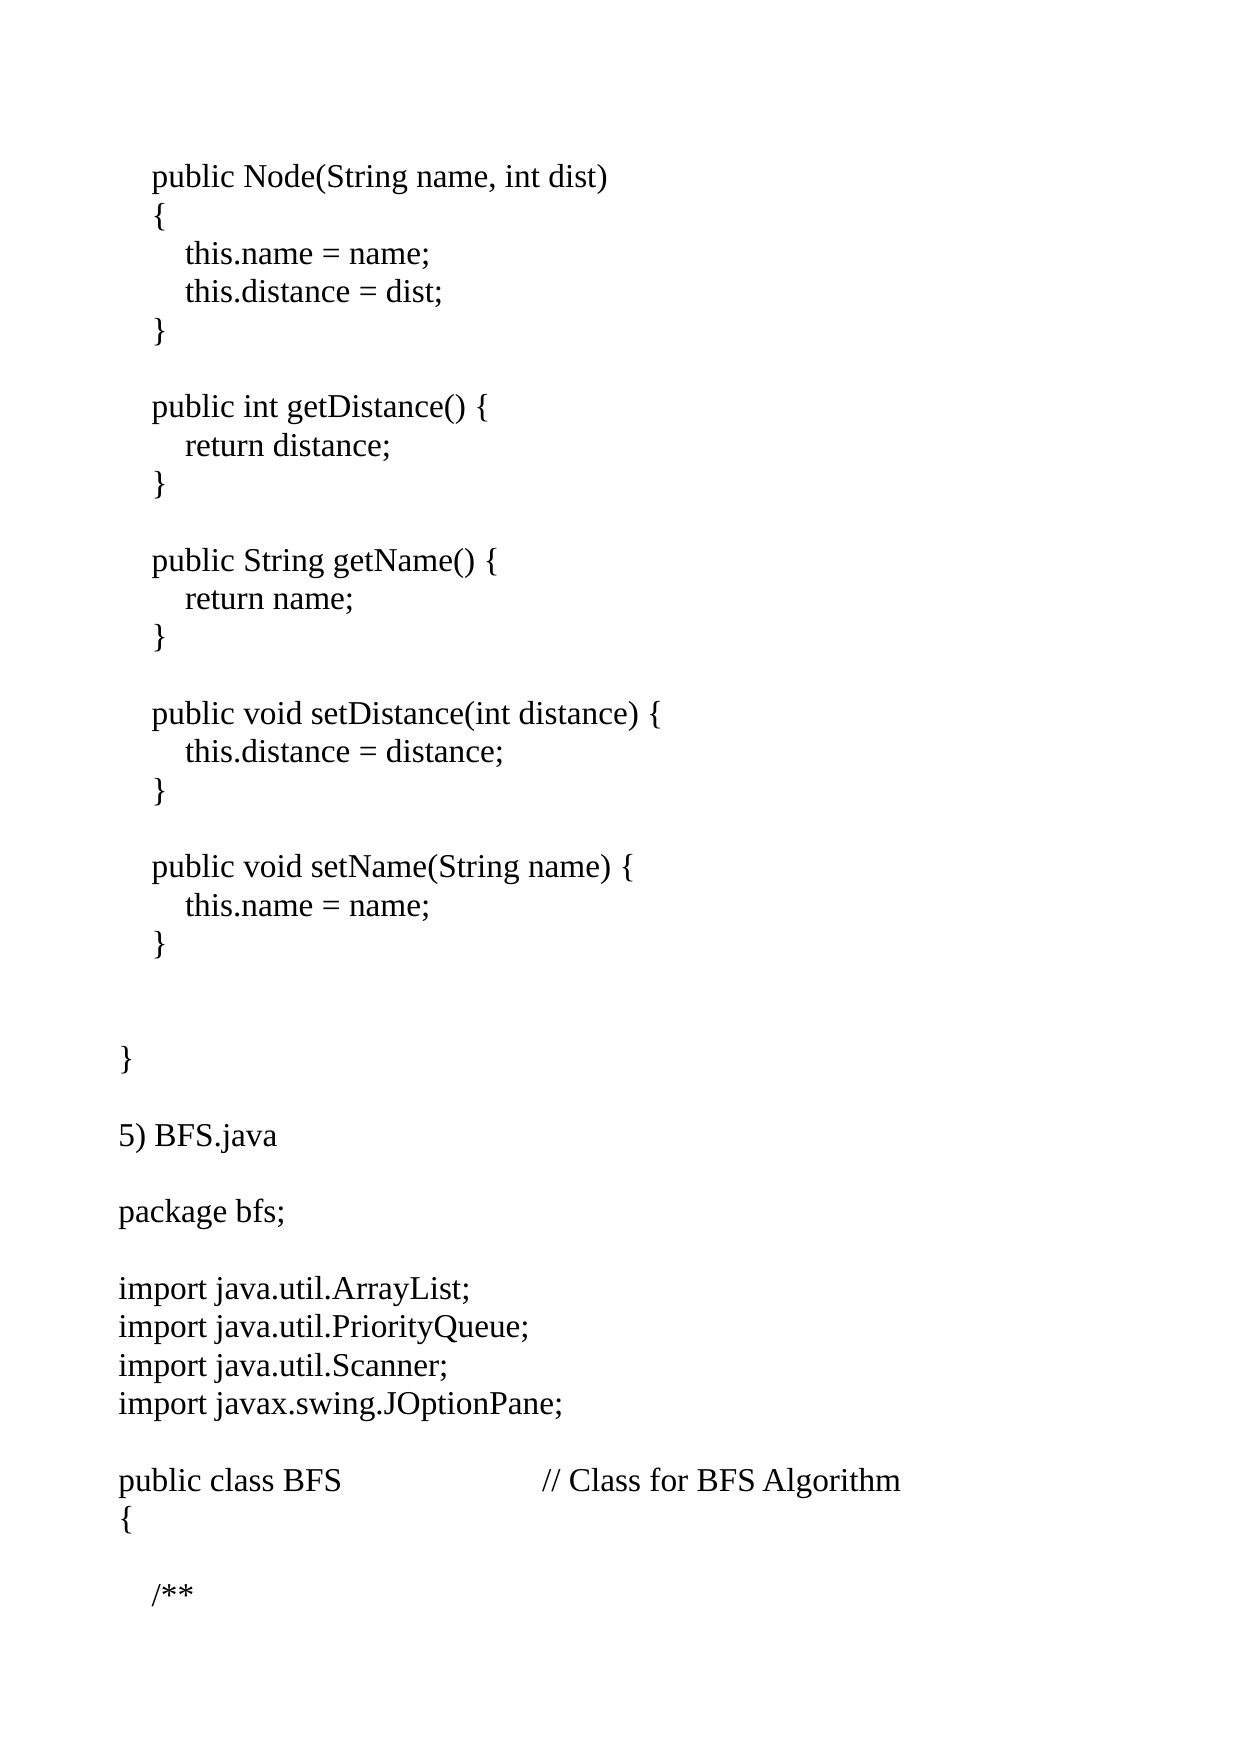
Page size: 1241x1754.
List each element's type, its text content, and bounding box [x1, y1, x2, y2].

text public void setName(String name) { [118, 846, 1122, 885]
text } [118, 463, 1122, 501]
text return distance; [118, 425, 1122, 463]
text this.distance = dist; [118, 271, 1122, 310]
text this.name = name; [118, 885, 1122, 923]
text 5) BFS.java [118, 1115, 1122, 1153]
text public Node(String name, int dist) [118, 156, 1122, 195]
text } [118, 770, 1122, 808]
text } [118, 310, 1122, 348]
text import java.util.PriorityQueue; [118, 1306, 1122, 1345]
text /** [118, 1575, 1122, 1613]
text this.distance = distance; [118, 731, 1122, 770]
text public class BFS // Class for BFS Algorithm [118, 1460, 1122, 1498]
text } [118, 923, 1122, 961]
text public String getName() { [118, 540, 1122, 578]
text return name; [118, 578, 1122, 616]
text } [118, 616, 1122, 655]
text this.name = name; [118, 233, 1122, 271]
text { [118, 195, 1122, 233]
text import javax.swing.JOptionPane; [118, 1383, 1122, 1421]
text public void setDistance(int distance) { [118, 693, 1122, 731]
text public int getDistance() { [118, 386, 1122, 425]
text package bfs; [118, 1191, 1122, 1230]
text { [118, 1498, 1122, 1536]
text import java.util.ArrayList; [118, 1268, 1122, 1306]
text } [118, 1038, 1122, 1076]
text import java.util.Scanner; [118, 1345, 1122, 1383]
